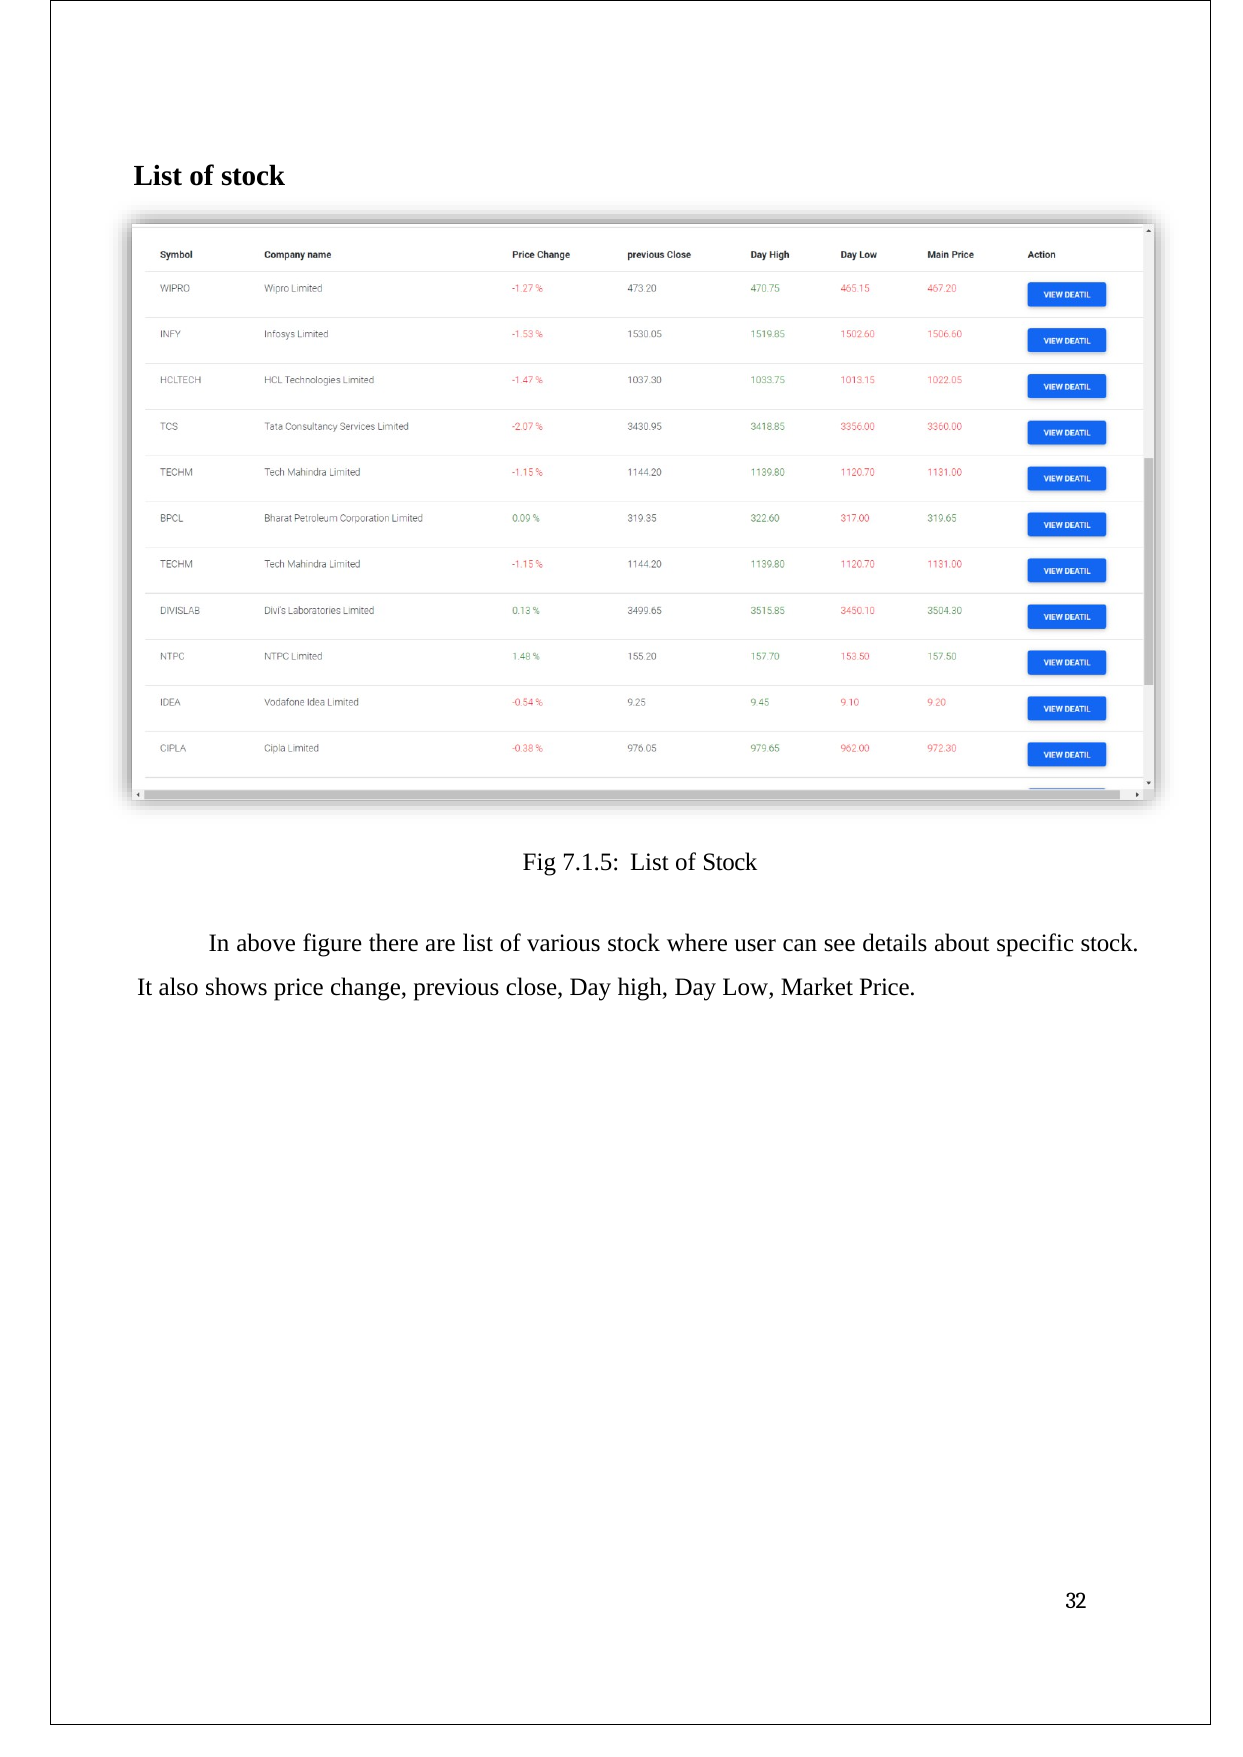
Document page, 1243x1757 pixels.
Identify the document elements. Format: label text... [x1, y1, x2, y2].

text In above figure there are list of various stock where user can see details about specific stock. [208, 928, 1178, 957]
subtitle List of stock [133, 158, 1178, 192]
picture [105, 197, 1179, 824]
text It also shows price change, previous close, Day high, Day Low, Market Price. [137, 972, 1178, 1000]
text Fig 7.1.5: List of Stock [106, 847, 1174, 876]
